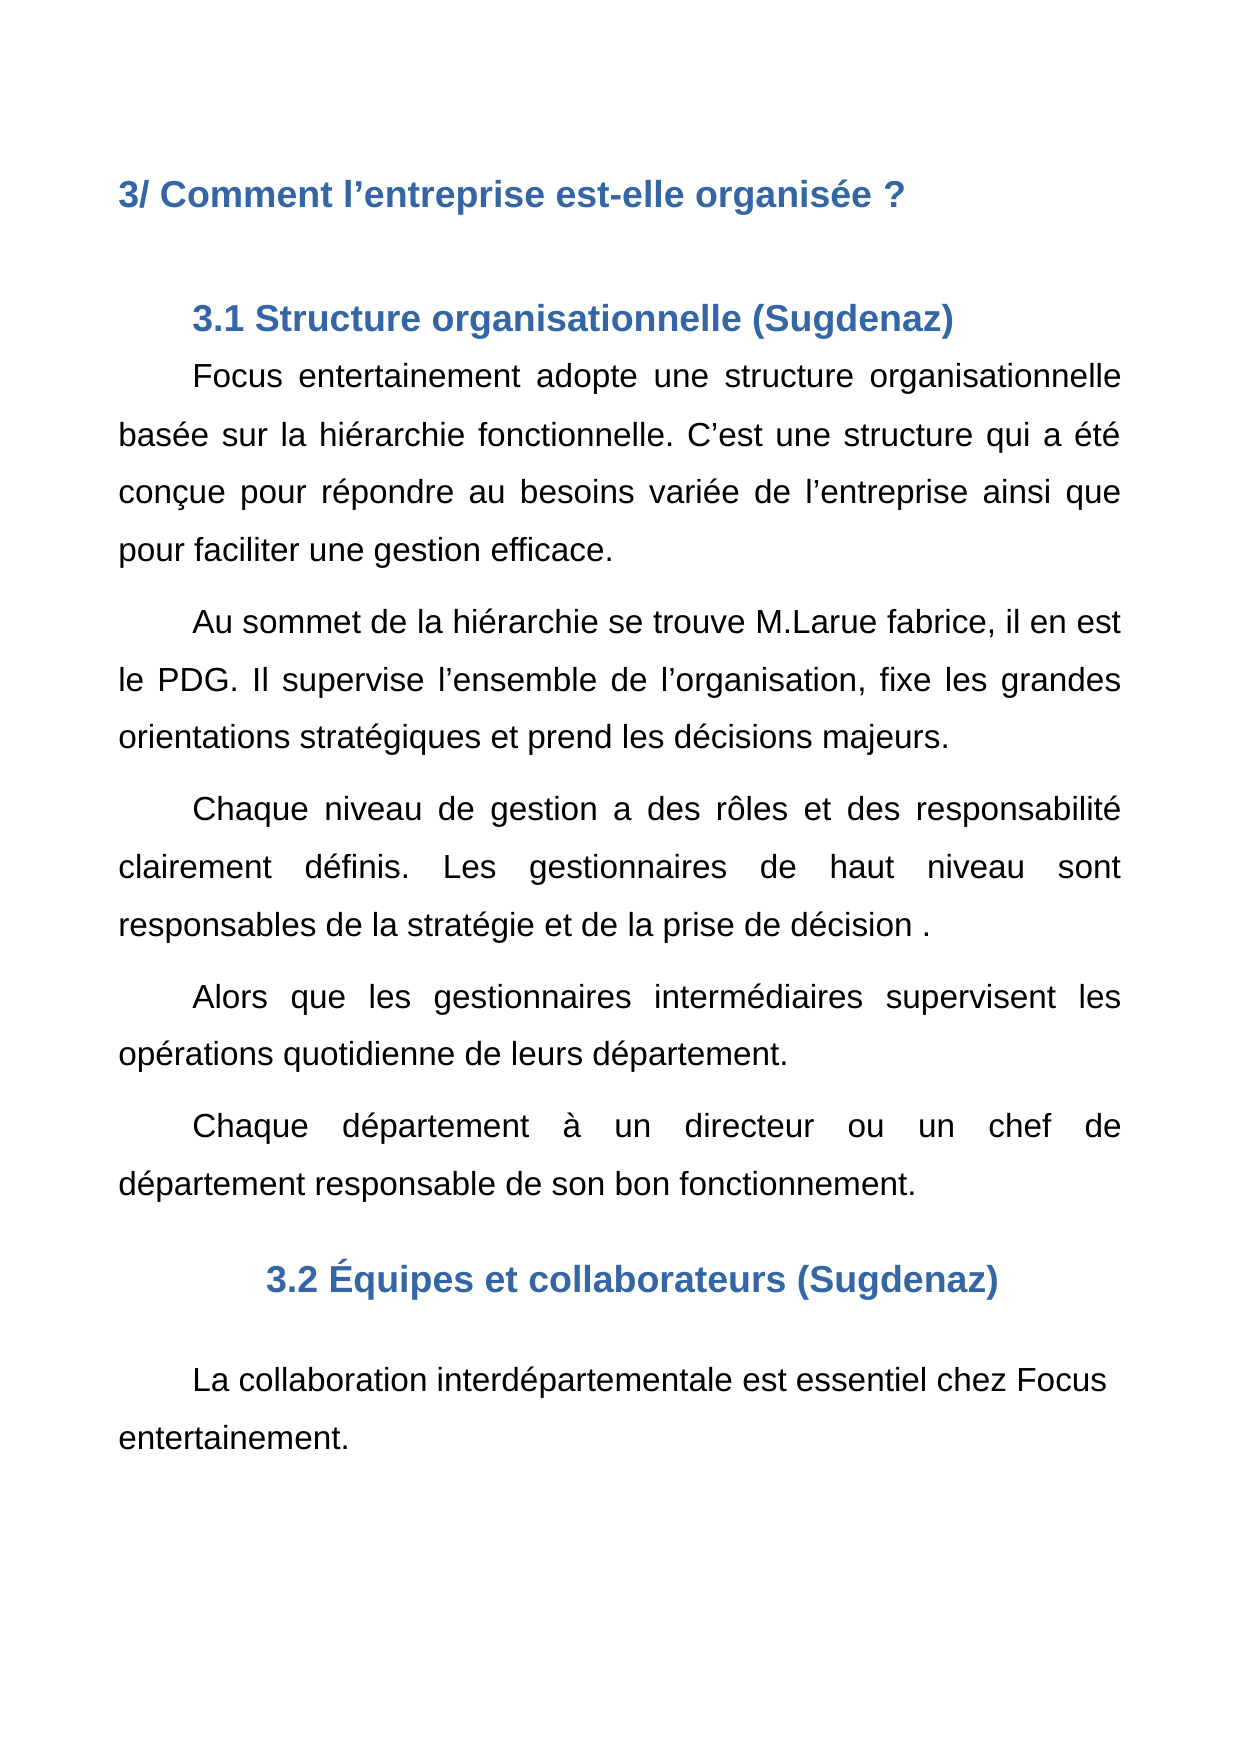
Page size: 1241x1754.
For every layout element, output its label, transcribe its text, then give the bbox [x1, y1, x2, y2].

text Alors que les gestionnaires intermédiaires supervisent les opérations quotidienne de leurs département. [118, 977, 1122, 1073]
text Chaque département à un directeur ou un chef de département responsable de son bon fonctionnement. [118, 1107, 1122, 1203]
text Au sommet de la hiérarchie se trouve M.Larue fabrice, il en est le PDG. Il supervise l’ensemble de l’organisation, fixe les grandes orientations stratégiques et prend les décisions majeurs. [118, 602, 1122, 756]
text Chaque niveau de gestion a des rôles et des responsabilité clairement définis. Les gestionnaires de haut niveau sont responsables de la stratégie et de la prise de décision . [118, 789, 1122, 943]
text Focus entertainement adopte une structure organisationnelle basée sur la hiérarchie fonctionnelle. C’est une structure qui a été conçue pour répondre au besoins variée de l’entreprise ainsi que pour faciliter une gestion efficace. [118, 352, 1122, 568]
text La collaboration interdépartementale est essentiel chez Focus entertainement. [118, 1360, 1122, 1456]
subtitle 3.1 Structure organisationnelle (Sugdenaz) [118, 297, 1122, 340]
subtitle 3.2 Équipes et collaborateurs (Sugdenaz) [118, 1257, 1122, 1300]
subtitle 3/ Comment l’entreprise est-elle organisée ? [118, 173, 1122, 216]
